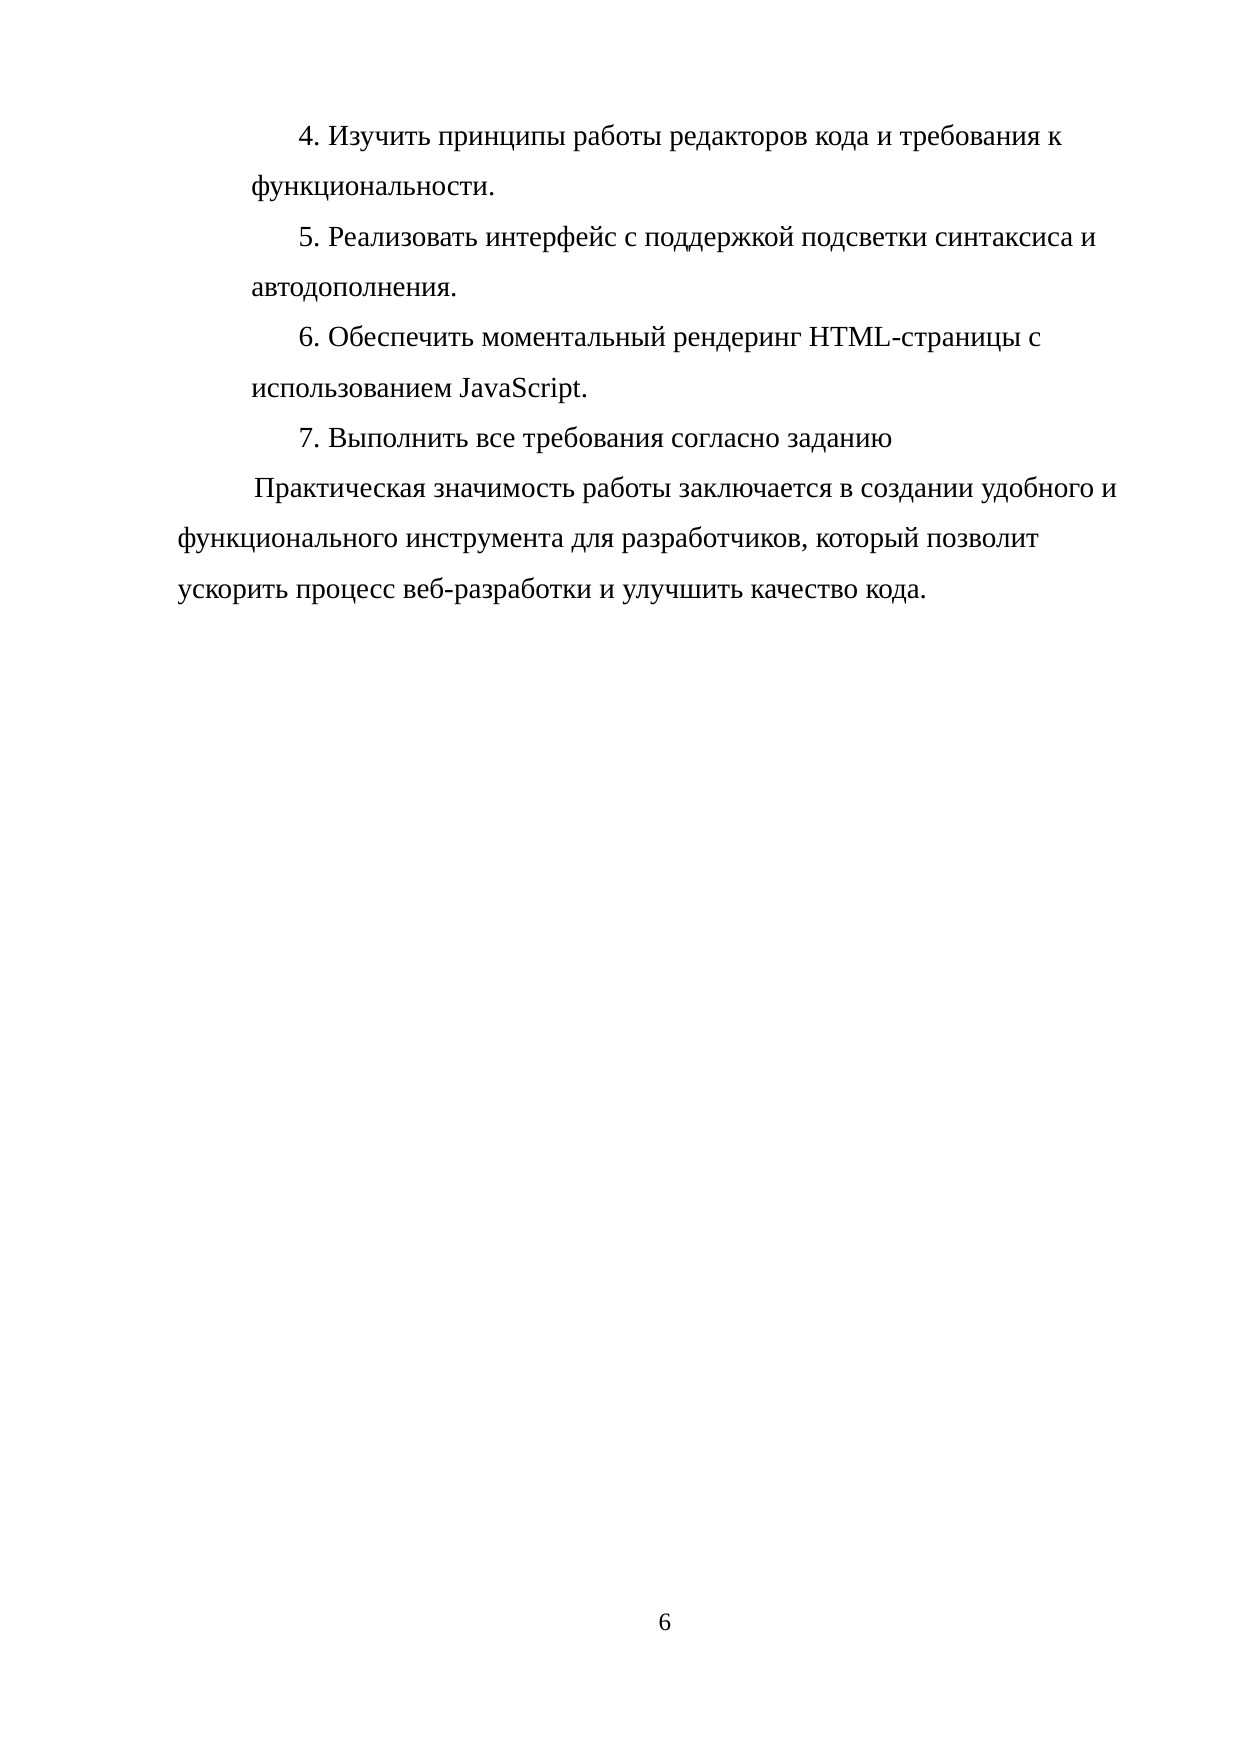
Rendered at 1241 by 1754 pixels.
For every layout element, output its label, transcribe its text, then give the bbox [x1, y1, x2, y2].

list Выполнить все требования согласно заданию [222, 420, 1152, 453]
list Реализовать интерфейс с поддержкой подсветки синтаксиса и автодополнения. [222, 219, 1152, 303]
list Обеспечить моментальный рендеринг HTML-страницы с использованием JavaScript. [222, 319, 1152, 403]
text Практическая значимость работы заключается в создании удобного и функционального инструмента для разработчиков, который позволит ускорить процесс веб-разработки и улучшить качество кода. [177, 470, 1152, 604]
list Изучить принципы работы редакторов кода и требования к функциональности. [222, 118, 1152, 202]
